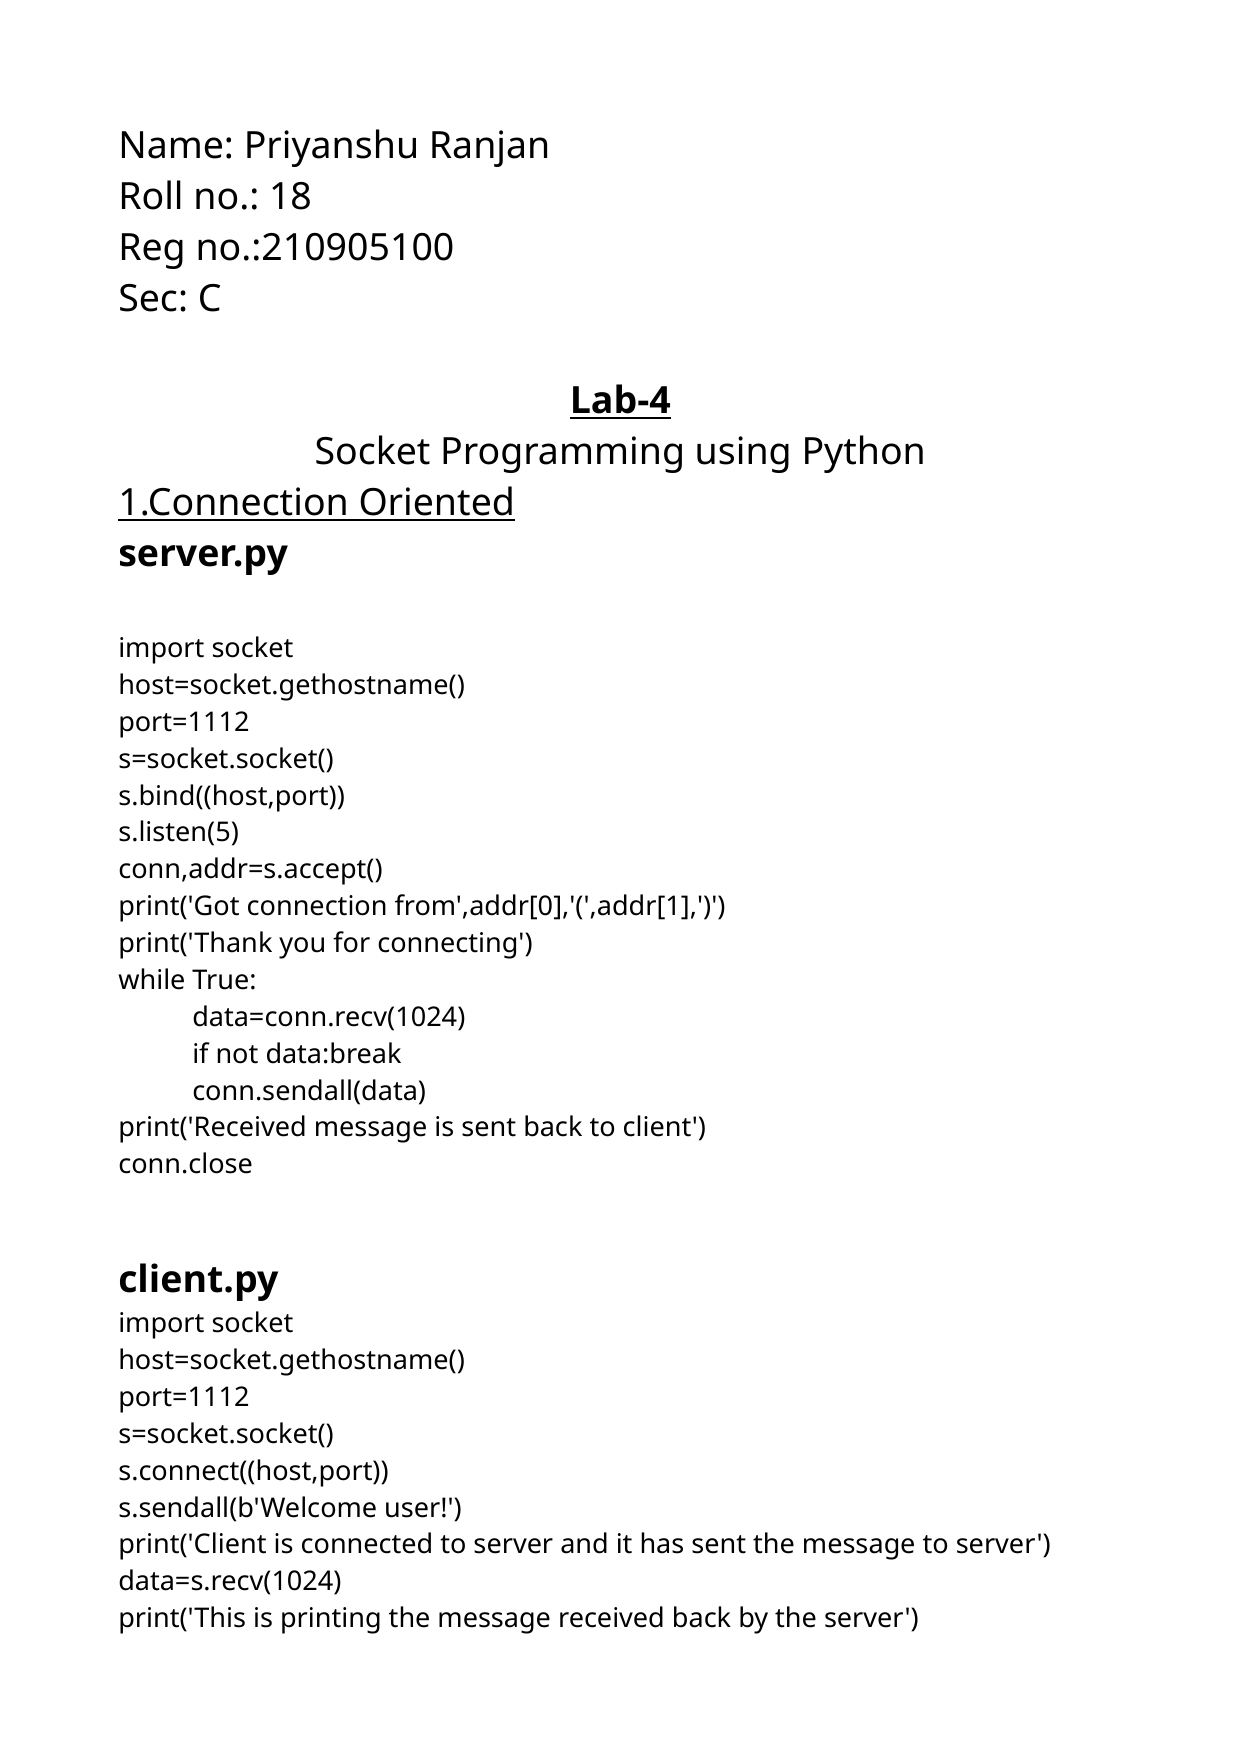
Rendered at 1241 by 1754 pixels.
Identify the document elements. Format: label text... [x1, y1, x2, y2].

text print('This is printing the message received back by the server') [118, 1599, 1122, 1636]
text server.py [118, 526, 1122, 577]
text s=socket.socket() [118, 1414, 1122, 1451]
text conn.close [118, 1145, 1122, 1182]
text s.listen(5) [118, 813, 1122, 850]
text print('Received message is sent back to client') [118, 1108, 1122, 1145]
text conn,addr=s.accept() [118, 850, 1122, 887]
text import socket [118, 628, 1122, 665]
text host=socket.gethostname() [118, 665, 1122, 702]
text import socket [118, 1304, 1122, 1341]
text port=1112 [118, 1377, 1122, 1414]
text Sec: C [118, 271, 1122, 322]
text Reg no.:210905100 [118, 220, 1122, 271]
text port=1112 [118, 702, 1122, 739]
text Socket Programming using Python [118, 424, 1122, 475]
text s.connect((host,port)) [118, 1451, 1122, 1488]
text host=socket.gethostname() [118, 1341, 1122, 1377]
text Lab-4 [118, 373, 1122, 424]
text s.bind((host,port)) [118, 776, 1122, 813]
text Name: Priyanshu Ranjan [118, 118, 1122, 169]
text s=socket.socket() [118, 739, 1122, 776]
text print('Thank you for connecting') [118, 923, 1122, 960]
text 1.Connection Oriented [118, 475, 1122, 526]
text s.sendall(b'Welcome user!') [118, 1488, 1122, 1525]
text client.py [118, 1253, 1122, 1304]
text data=s.recv(1024) [118, 1562, 1122, 1599]
text print('Got connection from',addr[0],'(',addr[1],')') [118, 887, 1122, 923]
text if not data:break [118, 1034, 1122, 1071]
text print('Client is connected to server and it has sent the message to server') [118, 1525, 1122, 1562]
text data=conn.recv(1024) [118, 997, 1122, 1034]
text while True: [118, 960, 1122, 997]
text conn.sendall(data) [118, 1071, 1122, 1108]
text Roll no.: 18 [118, 169, 1122, 220]
